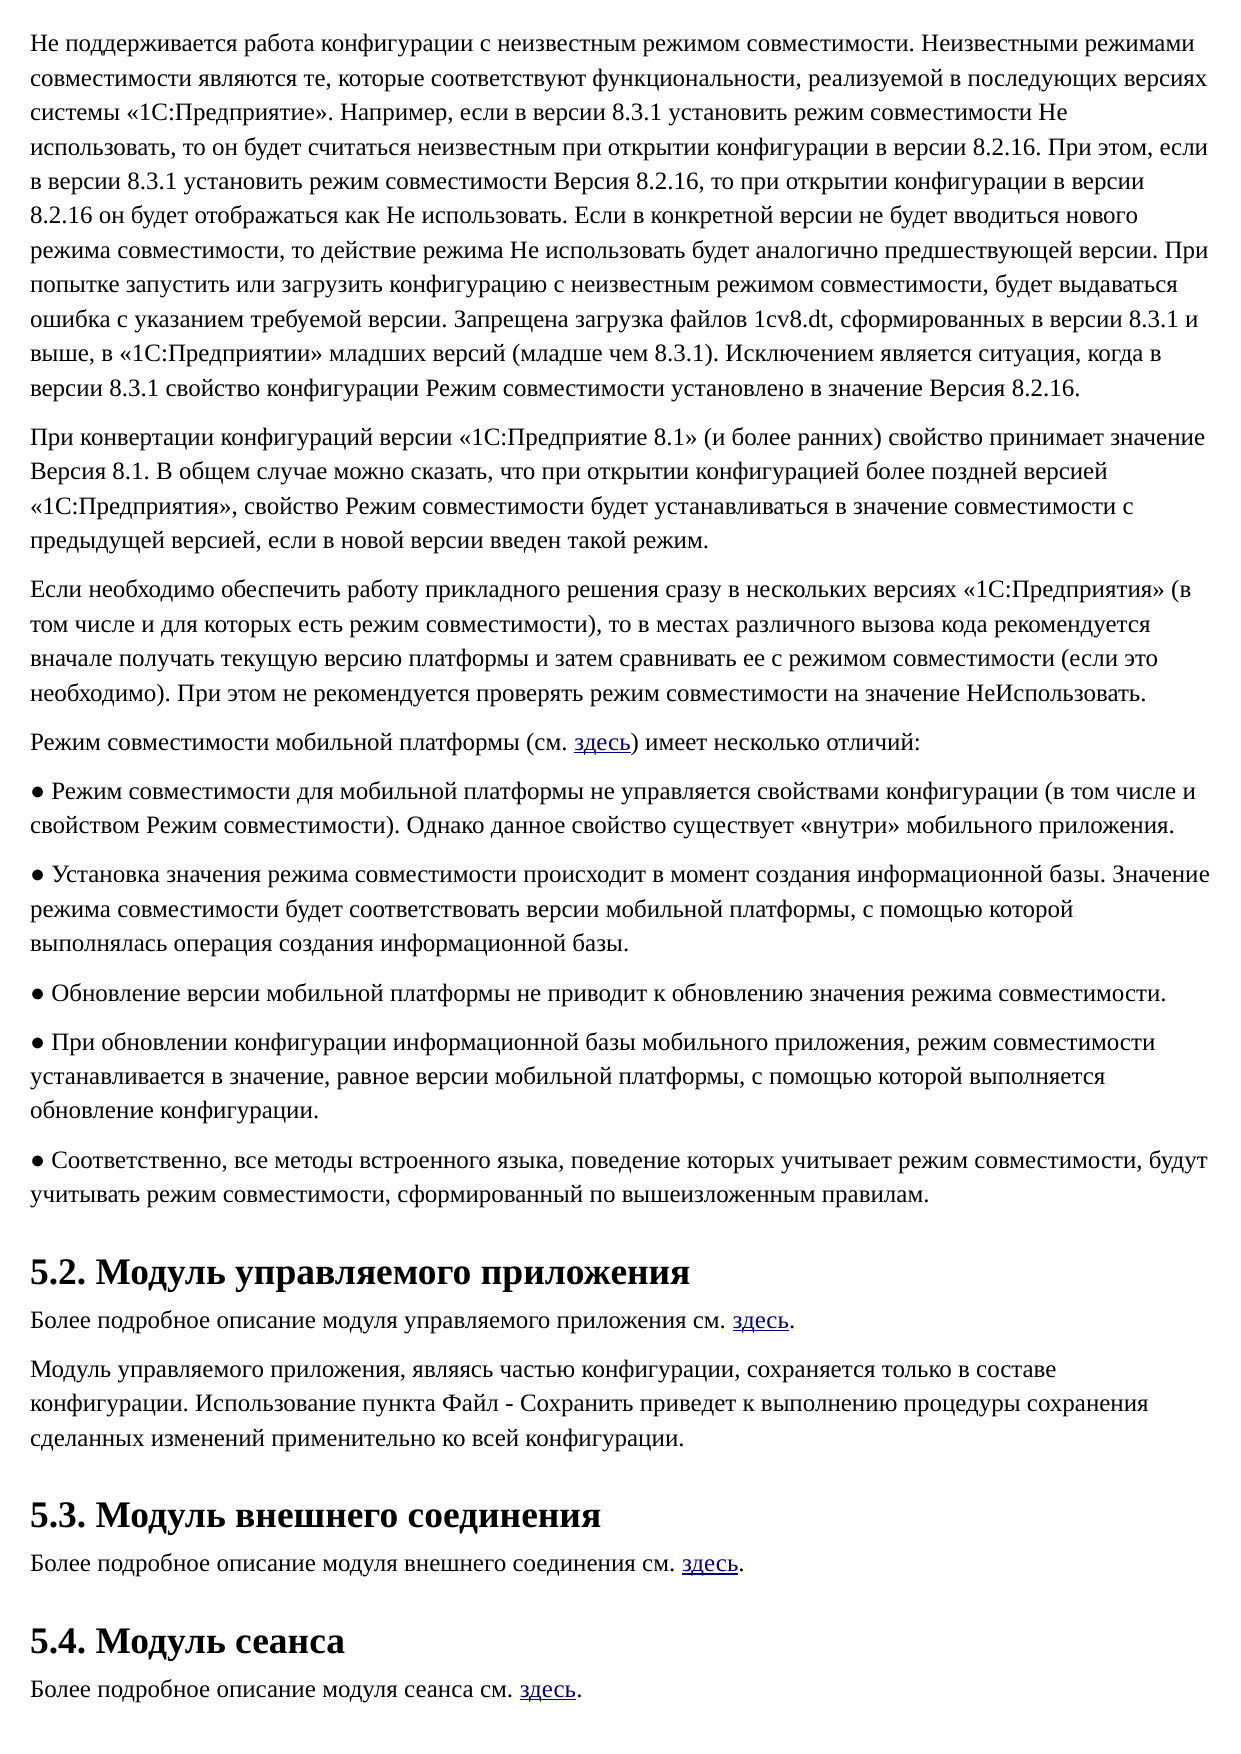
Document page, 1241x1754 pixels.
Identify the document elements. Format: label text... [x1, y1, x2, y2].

text Более подробное описание модуля управляемого приложения см. здесь. [30, 1305, 1211, 1333]
text ● При обновлении конфигурации информационной базы мобильного приложения, режим совместимости устанавливается в значение, равное версии мобильной платформы, с помощью которой выполняется обновление конфигурации. [30, 1027, 1211, 1124]
text Более подробное описание модуля сеанса см. здесь. [30, 1674, 1211, 1702]
text Не поддерживается работа конфигурации с неизвестным режимом совместимости. Неизвестными режимами совместимости являются те, которые соответствуют функциональности, реализуемой в последующих версиях системы «1С:Предприятие». Например, если в версии 8.3.1 установить режим совместимости Не использовать, то он будет считаться неизвестным при открытии конфигурации в версии 8.2.16. При этом, если в версии 8.3.1 установить режим совместимости Версия 8.2.16, то при открытии конфигурации в версии 8.2.16 он будет отображаться как Не использовать. Если в конкретной версии не будет вводиться нового режима совместимости, то действие режима Не использовать будет аналогично предшествующей версии. При попытке запустить или загрузить конфигурацию с неизвестным режимом совместимости, будет выдаваться ошибка с указанием требуемой версии. Запрещена загрузка файлов 1cv8.dt, сформированных в версии 8.3.1 и выше, в «1С:Предприятии» младших версий (младше чем 8.3.1). Исключением является ситуация, когда в версии 8.3.1 свойство конфигурации Режим совместимости установлено в значение Версия 8.2.16. [30, 28, 1211, 402]
text ● Соответственно, все методы встроенного языка, поведение которых учитывает режим совместимости, будут учитывать режим совместимости, сформированный по вышеизложенным правилам. [30, 1145, 1211, 1208]
subtitle 5.4. Модуль сеанса [30, 1618, 1211, 1661]
subtitle 5.3. Модуль внешнего соединения [30, 1493, 1211, 1536]
text Модуль управляемого приложения, являясь частью конфигурации, сохраняется только в составе конфигурации. Использование пункта Файл ‑ Сохранить приведет к выполнению процедуры сохранения сделанных изменений применительно ко всей конфигурации. [30, 1354, 1211, 1451]
text Режим совместимости мобильной платформы (см. здесь) имеет несколько отличий: [30, 727, 1211, 756]
subtitle 5.2. Модуль управляемого приложения [30, 1249, 1211, 1292]
text ● Режим совместимости для мобильной платформы не управляется свойствами конфигурации (в том числе и свойством Режим совместимости). Однако данное свойство существует «внутри» мобильного приложения. [30, 776, 1211, 839]
text ● Установка значения режима совместимости происходит в момент создания информационной базы. Значение режима совместимости будет соответствовать версии мобильной платформы, с помощью которой выполнялась операция создания информационной базы. [30, 859, 1211, 957]
text Более подробное описание модуля внешнего соединения см. здесь. [30, 1548, 1211, 1577]
text ● Обновление версии мобильной платформы не приводит к обновлению значения режима совместимости. [30, 978, 1211, 1006]
text Если необходимо обеспечить работу прикладного решения сразу в нескольких версиях «1С:Предприятия» (в том числе и для которых есть режим совместимости), то в местах различного вызова кода рекомендуется вначале получать текущую версию платформы и затем сравнивать ее с режимом совместимости (если это необходимо). При этом не рекомендуется проверять режим совместимости на значение НеИспользовать. [30, 574, 1211, 707]
text При конвертации конфигураций версии «1С:Предприятие 8.1» (и более ранних) свойство принимает значение Версия 8.1. В общем случае можно сказать, что при открытии конфигурацией более поздней версией «1С:Предприятия», свойство Режим совместимости будет устанавливаться в значение совместимости с предыдущей версией, если в новой версии введен такой режим. [30, 422, 1211, 554]
